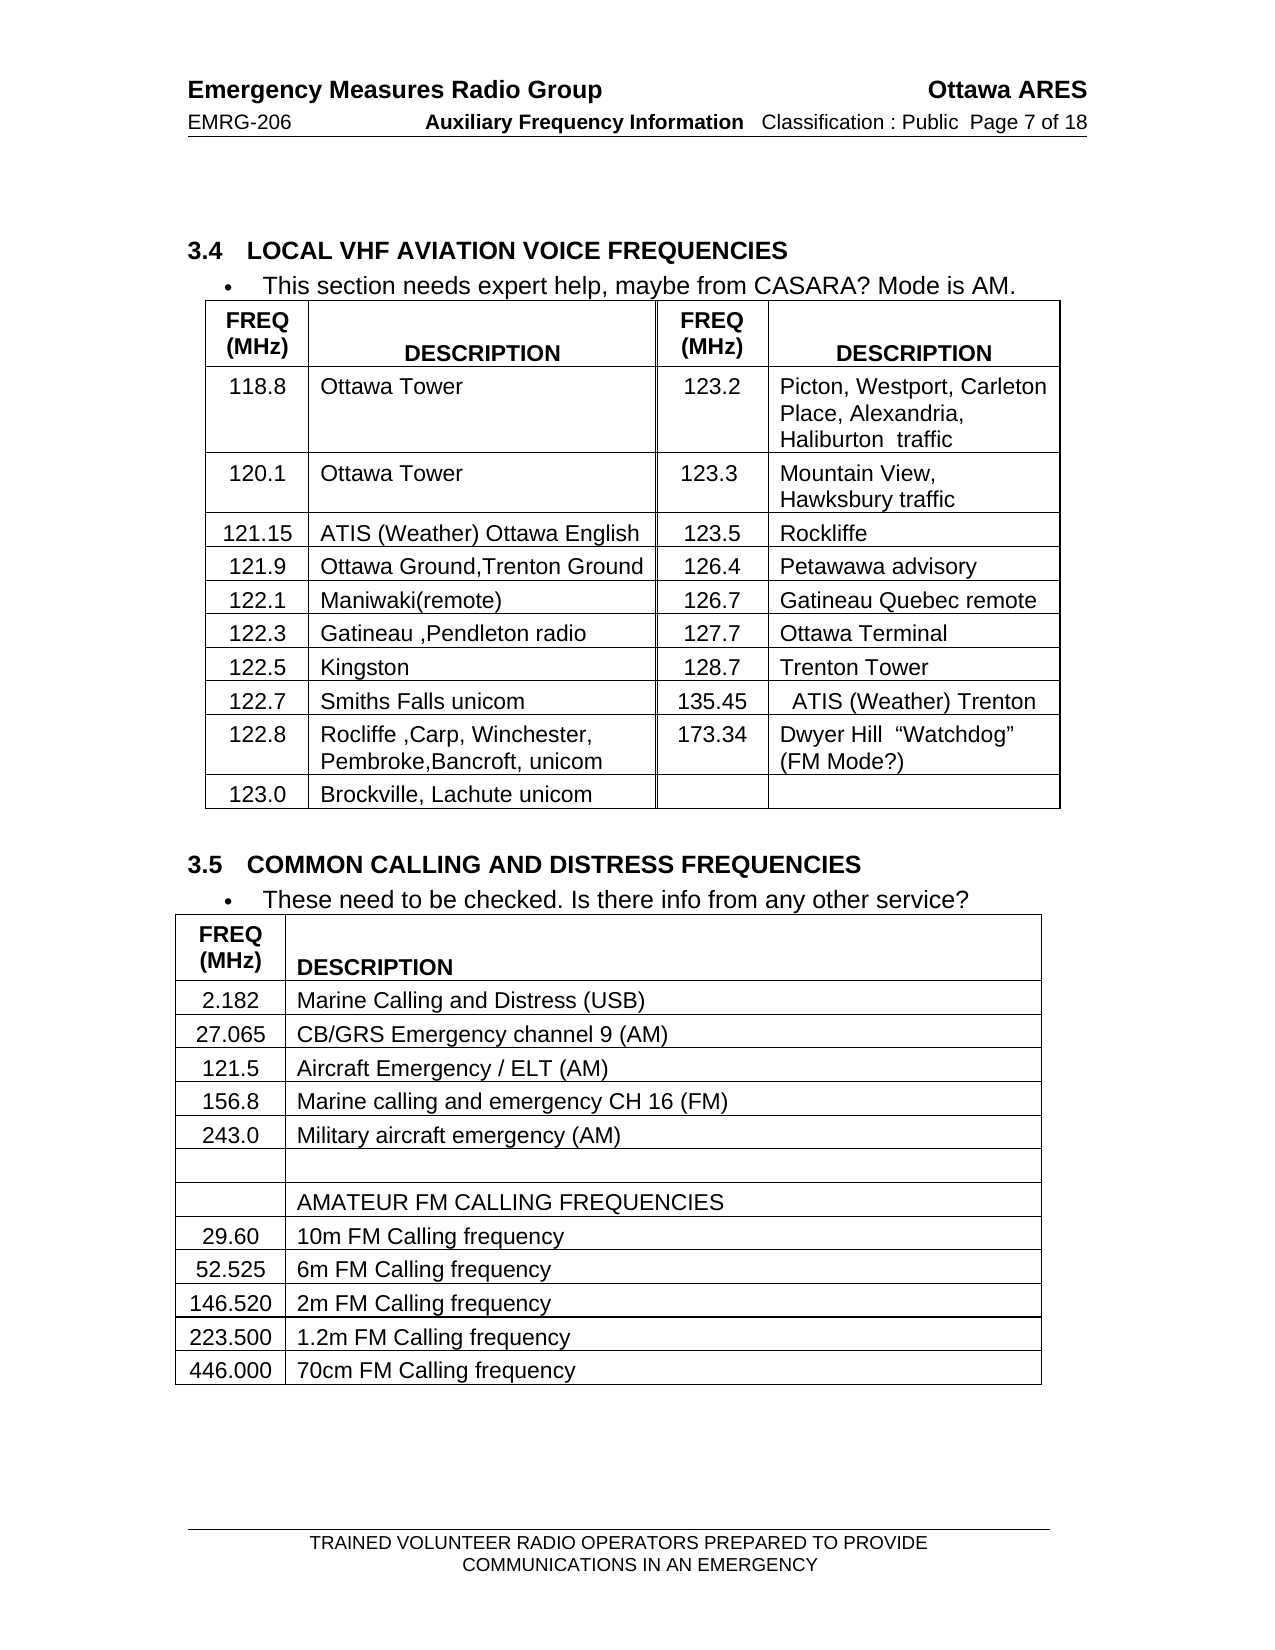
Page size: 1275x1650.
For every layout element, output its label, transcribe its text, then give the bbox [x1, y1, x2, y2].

table_cell [176, 1149, 285, 1182]
table_cell Smiths Falls unicom [309, 681, 655, 714]
table_cell 123.3 [658, 453, 768, 512]
table_cell 118.8 [206, 367, 308, 452]
table_cell 29.60 [176, 1217, 285, 1249]
table_cell 126.7 [658, 581, 768, 613]
table_cell Rockliffe [769, 513, 1059, 546]
table_cell 122.8 [206, 715, 308, 774]
table_header DESCRIPTION [286, 915, 1041, 980]
table_header DESCRIPTION [309, 301, 655, 366]
table_cell Brockville, Lachute unicom [309, 775, 655, 808]
table_cell 223.500 [176, 1318, 285, 1350]
table_cell Ottawa Tower [309, 453, 655, 512]
table_header FREQ (MHz) [658, 301, 768, 366]
table_cell 123.5 [658, 513, 768, 546]
table_cell 52.525 [176, 1250, 285, 1283]
table_cell 156.8 [176, 1082, 285, 1114]
table_cell 1.2m FM Calling frequency [286, 1318, 1041, 1350]
table_cell 122.1 [206, 581, 308, 613]
table_cell 173.34 [658, 715, 768, 774]
table_cell Dwyer Hill “Watchdog” (FM Mode?) [769, 715, 1059, 774]
list This section needs expert help, maybe from CASARA? Mode is AM. [225, 271, 1087, 299]
table_cell 123.0 [206, 775, 308, 808]
table_cell Marine calling and emergency CH 16 (FM) [286, 1082, 1041, 1114]
table_cell 2m FM Calling frequency [286, 1284, 1041, 1316]
table_cell 121.9 [206, 547, 308, 579]
list These need to be checked. Is there info from any other service? [225, 885, 1087, 914]
table_cell [176, 1183, 285, 1216]
subtitle common calling and distress frequencies [187, 850, 1087, 879]
table_cell 123.2 [658, 367, 768, 452]
table_cell 120.1 [206, 453, 308, 512]
table_cell 146.520 [176, 1284, 285, 1316]
table_header DESCRIPTION [769, 301, 1059, 366]
table_cell Mountain View, Hawksbury traffic [769, 453, 1059, 512]
table_cell 121.15 [206, 513, 308, 546]
table_cell AMATEUR FM CALLING FREQUENCIES [286, 1183, 1041, 1216]
table_cell 128.7 [658, 648, 768, 680]
table_cell [286, 1149, 1041, 1182]
table_header FREQ (MHz) [206, 301, 308, 366]
table_cell Gatineau ,Pendleton radio [309, 614, 655, 647]
table_cell 10m FM Calling frequency [286, 1217, 1041, 1249]
table_cell ATIS (Weather) Trenton [769, 681, 1059, 714]
subtitle Local VHF AVIATION VOICE FREQUENCIES [187, 236, 1087, 264]
table_cell [769, 775, 1059, 808]
table_cell ATIS (Weather) Ottawa English [309, 513, 655, 546]
table_cell 122.5 [206, 648, 308, 680]
table_cell 127.7 [658, 614, 768, 647]
table_cell Maniwaki(remote) [309, 581, 655, 613]
table_cell 243.0 [176, 1116, 285, 1148]
table_cell Ottawa Tower [309, 367, 655, 452]
table_cell Picton, Westport, Carleton Place, Alexandria, Haliburton traffic [769, 367, 1059, 452]
table_cell 70cm FM Calling frequency [286, 1351, 1041, 1384]
table_header FREQ (MHz) [176, 915, 285, 980]
table_cell 27.065 [176, 1015, 285, 1047]
table_cell Kingston [309, 648, 655, 680]
table_cell CB/GRS Emergency channel 9 (AM) [286, 1015, 1041, 1047]
table_cell Petawawa advisory [769, 547, 1059, 579]
table_cell Ottawa Ground,Trenton Ground [309, 547, 655, 579]
table_cell 2.182 [176, 981, 285, 1014]
table_cell 126.4 [658, 547, 768, 579]
table_cell [658, 775, 768, 808]
table_cell 122.3 [206, 614, 308, 647]
table_cell Gatineau Quebec remote [769, 581, 1059, 613]
table_cell Military aircraft emergency (AM) [286, 1116, 1041, 1148]
table_cell Aircraft Emergency / ELT (AM) [286, 1048, 1041, 1081]
table_cell 6m FM Calling frequency [286, 1250, 1041, 1283]
table_cell Ottawa Terminal [769, 614, 1059, 647]
table_cell Rocliffe ,Carp, Winchester, Pembroke,Bancroft, unicom [309, 715, 655, 774]
table_cell Trenton Tower [769, 648, 1059, 680]
table_cell 446.000 [176, 1351, 285, 1384]
table_cell 135.45 [658, 681, 768, 714]
table_cell 122.7 [206, 681, 308, 714]
table_cell 121.5 [176, 1048, 285, 1081]
table_cell Marine Calling and Distress (USB) [286, 981, 1041, 1014]
